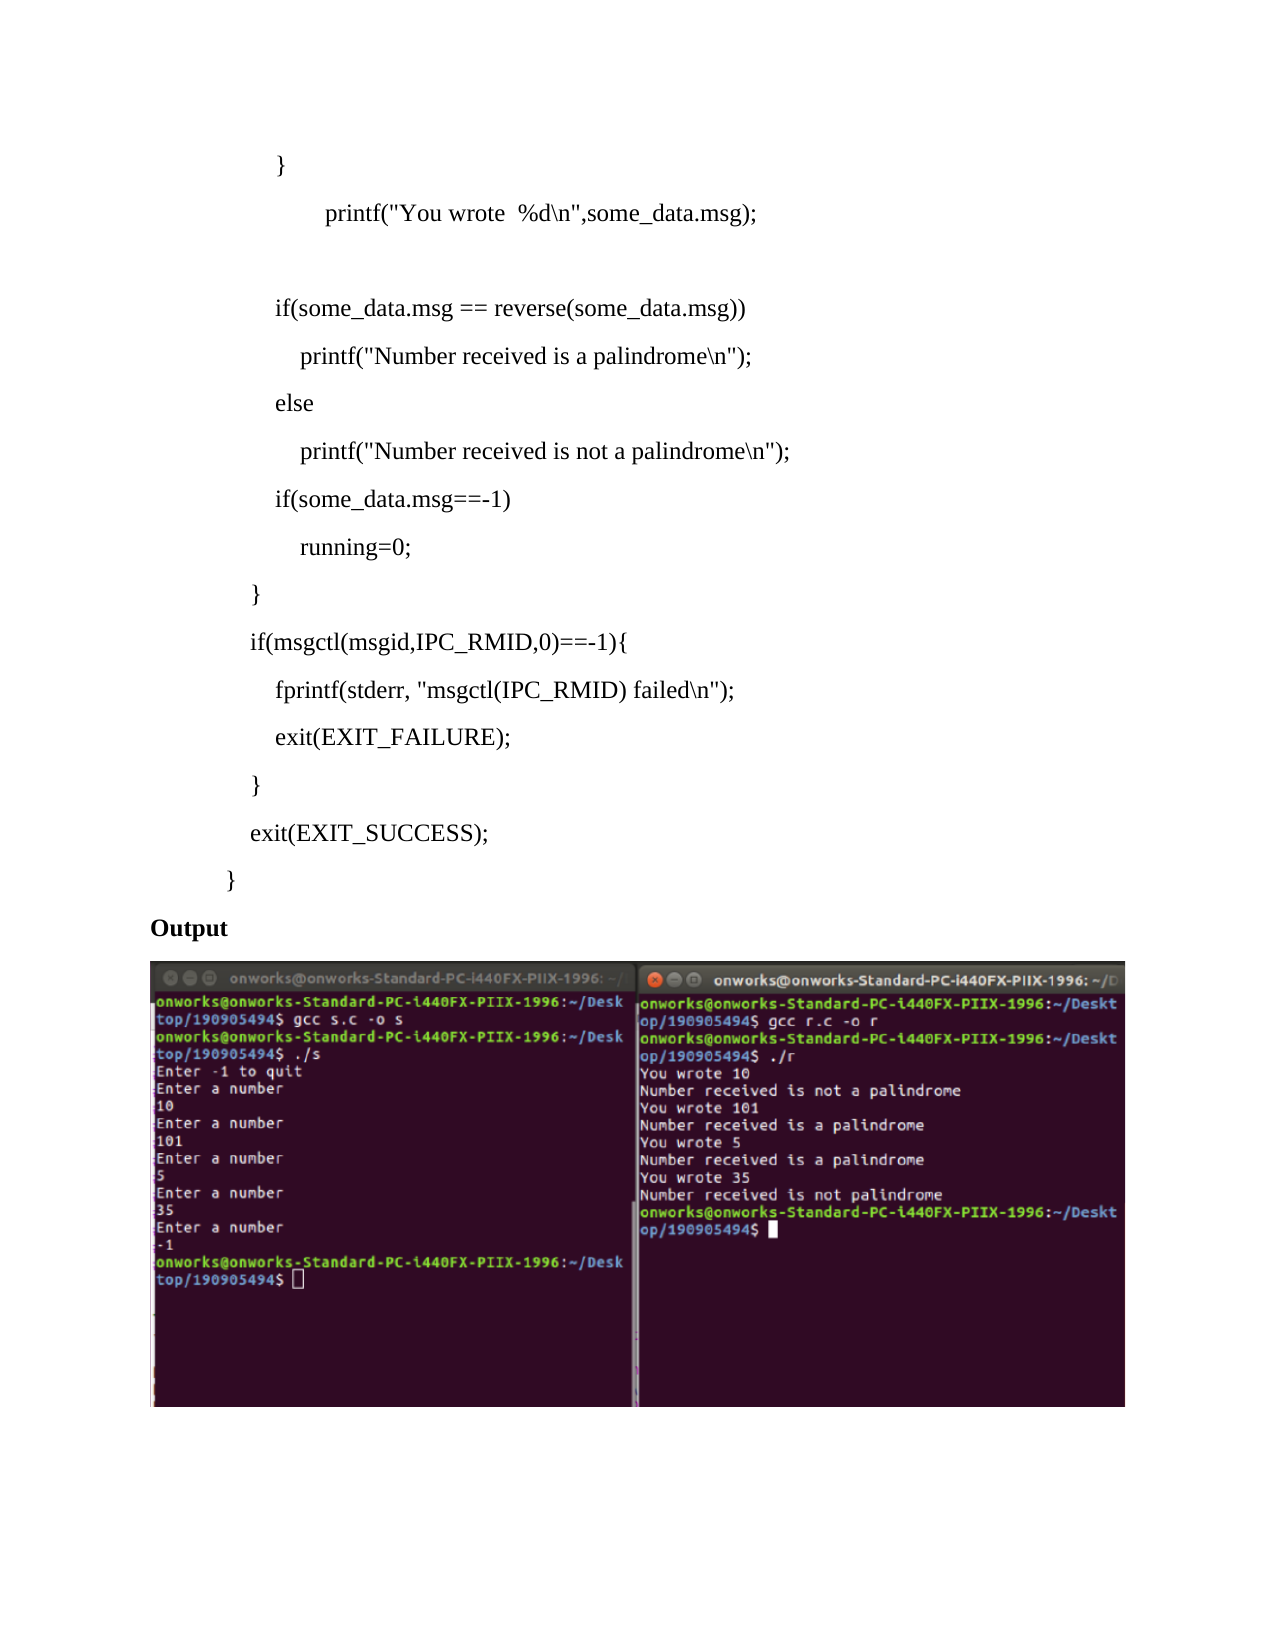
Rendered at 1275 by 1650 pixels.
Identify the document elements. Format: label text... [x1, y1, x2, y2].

text } [150, 579, 1125, 608]
text exit(EXIT_SUCCESS); [150, 818, 1125, 847]
text printf("Number received is not a palindrome\n"); [150, 436, 1125, 465]
text } [150, 866, 1125, 894]
text Output [150, 913, 1125, 942]
text } [150, 150, 1125, 179]
text printf("Number received is a palindrome\n"); [150, 341, 1125, 369]
text } [150, 770, 1125, 799]
text fprintf(stderr, "msgctl(IPC_RMID) failed\n"); [150, 675, 1125, 703]
text if(msgctl(msgid,IPC_RMID,0)==-1){ [150, 627, 1125, 656]
text exit(EXIT_FAILURE); [150, 722, 1125, 751]
text running=0; [150, 532, 1125, 560]
text if(some_data.msg==-1) [150, 484, 1125, 513]
text printf("You wrote %d\n",some_data.msg); [150, 198, 1125, 226]
text if(some_data.msg == reverse(some_data.msg)) [150, 293, 1125, 322]
picture [150, 961, 1125, 1407]
text else [150, 388, 1125, 417]
